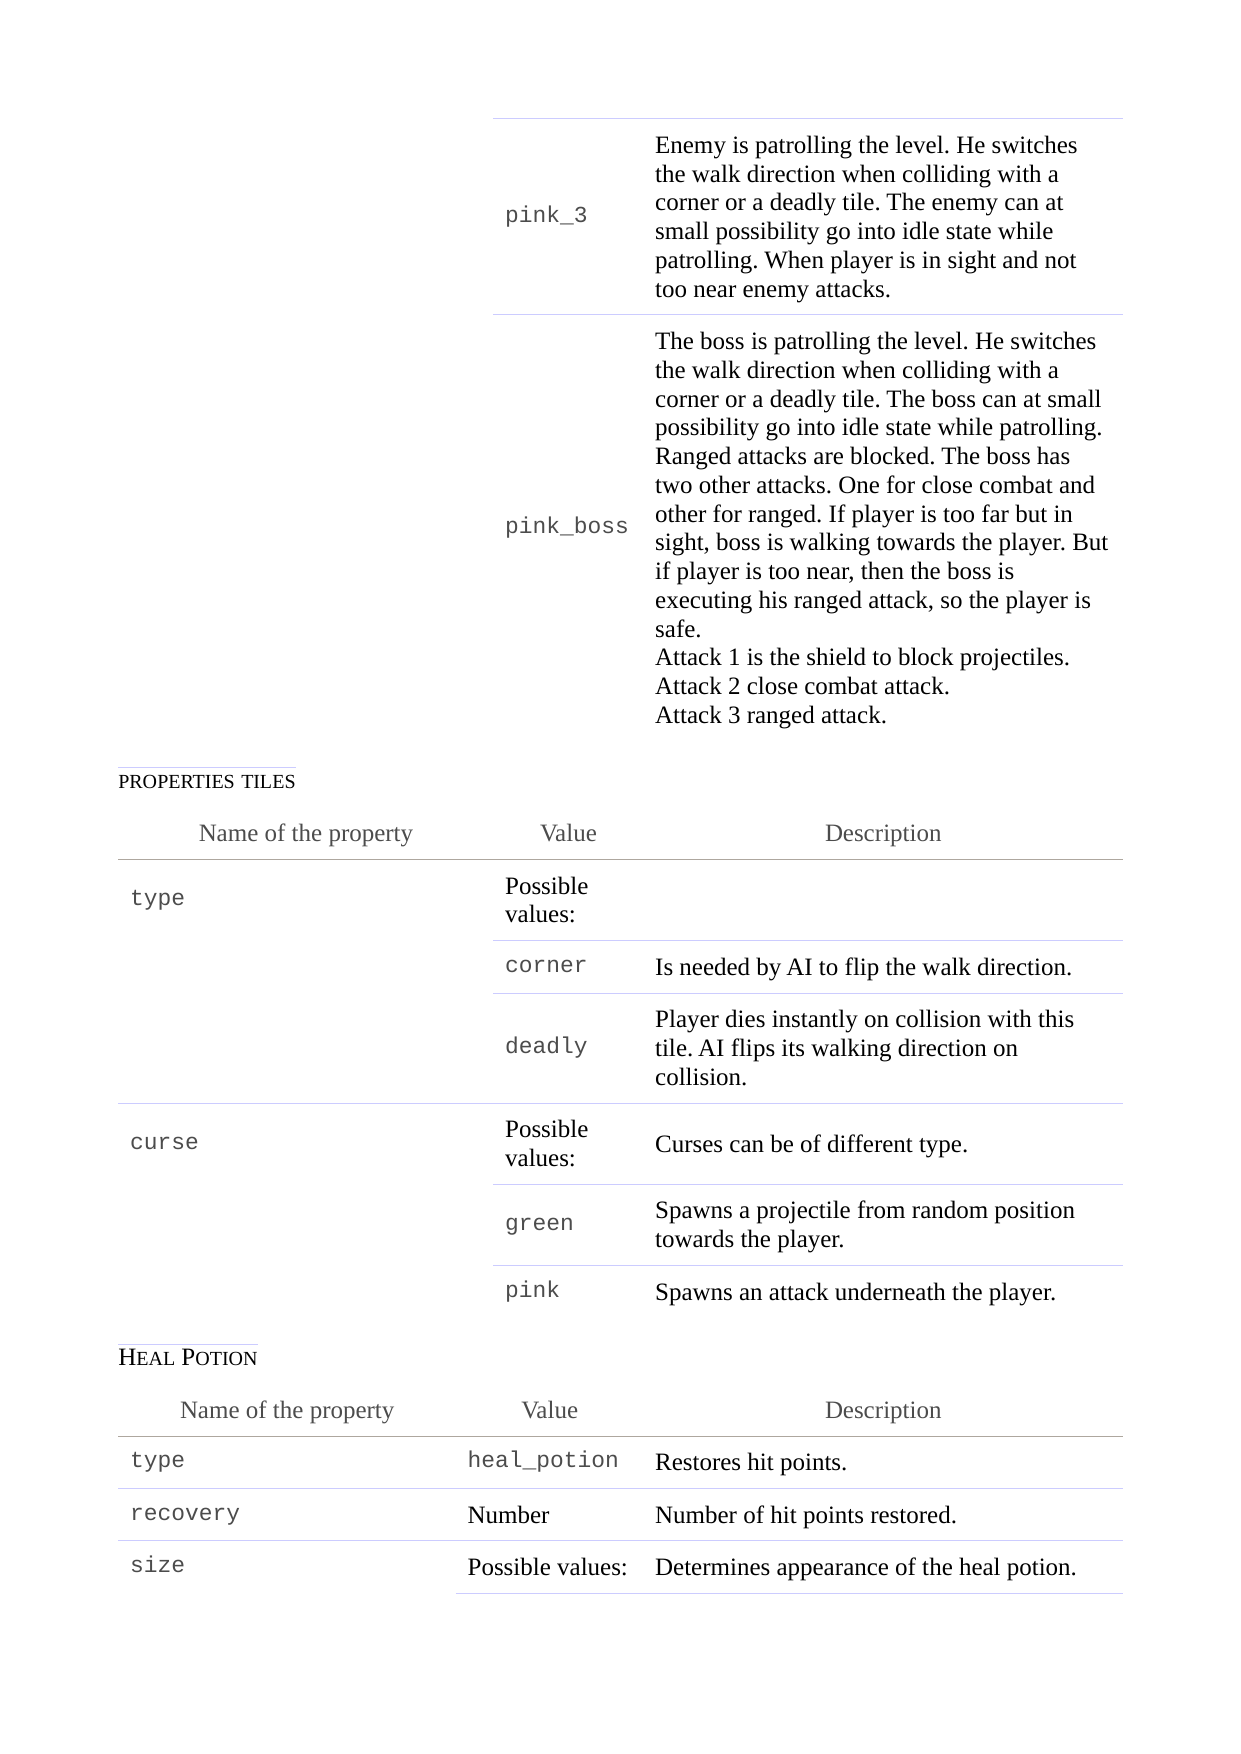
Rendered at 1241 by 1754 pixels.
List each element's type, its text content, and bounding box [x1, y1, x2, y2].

table_cell Possible values: [493, 1104, 643, 1183]
table_cell Enemy is patrolling the level. He switches the walk direction when colliding with a corner or a deadly tile. The enemy can at small possibility go into idle state while patrolling. When player is in sight and not too near enemy attacks. [643, 119, 1123, 314]
table_cell Restores hit points. [643, 1437, 1123, 1488]
table_cell [118, 1184, 493, 1265]
subtitle properties tiles [118, 765, 1122, 794]
table_cell [118, 993, 493, 1102]
table_header Name of the property [118, 1383, 456, 1436]
subtitle Heal Potion [118, 1342, 1122, 1371]
table_cell Number of hit points restored. [643, 1489, 1123, 1540]
table_cell recovery [118, 1489, 456, 1540]
table_cell [118, 118, 493, 314]
table_cell deadly [493, 994, 643, 1102]
table_cell Determines appearance of the heal potion. [643, 1541, 1123, 1593]
table_header Value [456, 1383, 643, 1436]
table_header Name of the property [118, 807, 493, 859]
table_header Description [643, 807, 1123, 859]
table_cell heal_potion [456, 1437, 643, 1488]
table_cell pink_3 [493, 119, 643, 314]
table_cell type [118, 860, 493, 940]
table_cell Number [456, 1489, 643, 1540]
table_cell Spawns an attack underneath the player. [643, 1266, 1123, 1317]
table_cell size [118, 1541, 456, 1593]
table_cell green [493, 1185, 643, 1265]
table_header Description [643, 1383, 1123, 1436]
table_cell type [118, 1437, 456, 1488]
table_cell Player dies instantly on collision with this tile. AI flips its walking direction on collision. [643, 994, 1123, 1102]
table_cell Curses can be of different type. [643, 1104, 1123, 1183]
table_cell Is needed by AI to flip the walk direction. [643, 941, 1123, 992]
table_cell Possible values: [493, 860, 643, 940]
table_cell Possible values: [456, 1541, 643, 1593]
table_cell [118, 1265, 493, 1317]
table_cell curse [118, 1104, 493, 1183]
table_cell pink [493, 1266, 643, 1317]
table_header Value [493, 807, 643, 859]
table_cell [118, 940, 493, 992]
table_cell The boss is patrolling the level. He switches the walk direction when colliding with a corner or a deadly tile. The boss can at small possibility go into idle state while patrolling. Ranged attacks are blocked. The boss has two other attacks. One for close combat and other for ranged. If player is too far but in sight, boss is walking towards the player. But if player is too near, then the boss is executing his ranged attack, so the player is safe. Attack 1 is the shield to block projectiles. Attack 2 close combat attack. Attack 3 ranged attack. [643, 315, 1123, 740]
table_cell [118, 314, 493, 740]
table_cell corner [493, 941, 643, 992]
table_cell [643, 860, 1123, 940]
table_cell pink_boss [493, 315, 643, 740]
table_cell Spawns a projectile from random position towards the player. [643, 1185, 1123, 1265]
